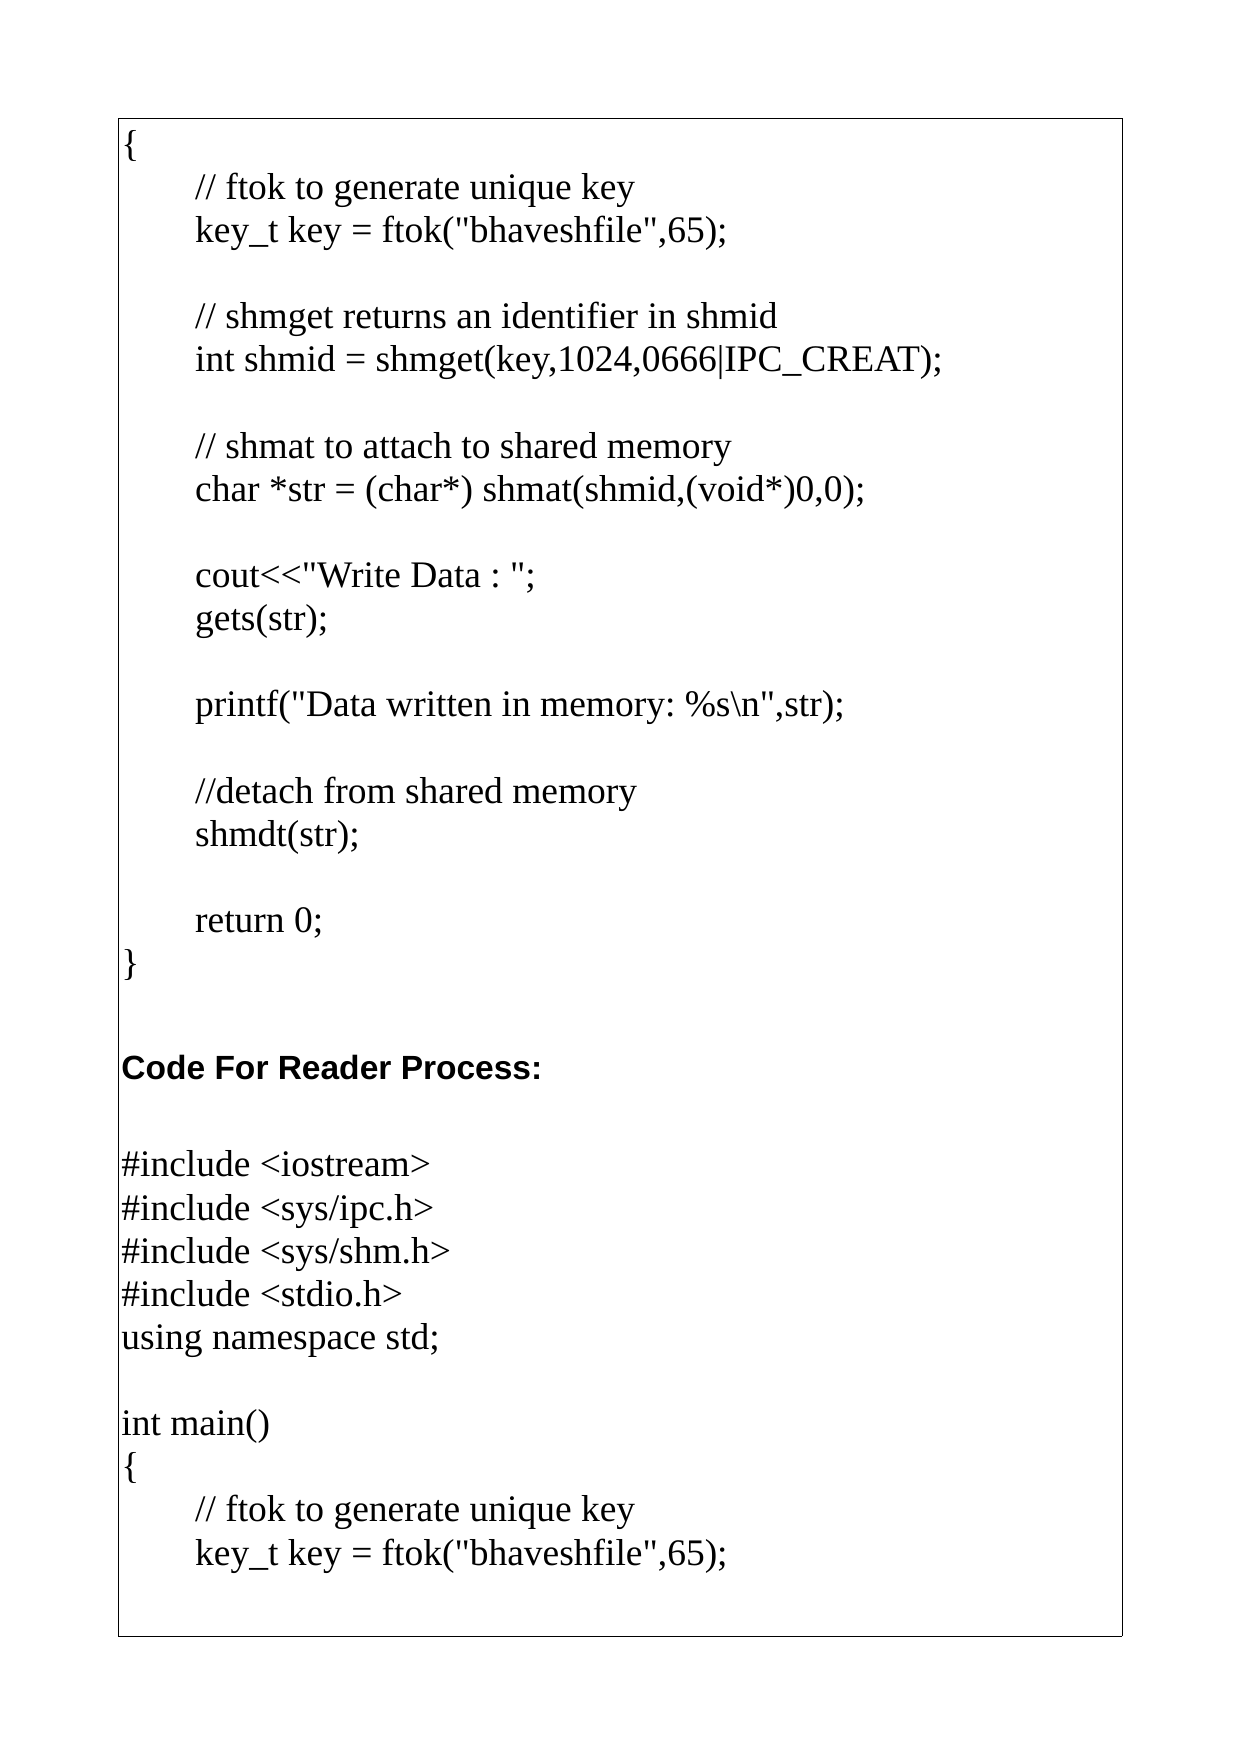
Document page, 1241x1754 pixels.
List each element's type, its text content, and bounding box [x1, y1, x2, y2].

text #include <iostream> [121, 1142, 1119, 1185]
text // shmget returns an identifier in shmid [121, 294, 1119, 337]
text #include <stdio.h> [121, 1271, 1119, 1314]
text key_t key = ftok("bhaveshfile",65); [121, 207, 1119, 251]
text // ftok to generate unique key [121, 164, 1119, 207]
text int main() [121, 1401, 1119, 1444]
text gets(str); [121, 596, 1119, 639]
text #include <sys/ipc.h> [121, 1185, 1119, 1228]
text { [121, 121, 1119, 164]
text // shmat to attach to shared memory [121, 423, 1119, 466]
text return 0; [121, 897, 1119, 941]
text #include <sys/shm.h> [121, 1228, 1119, 1271]
text char *str = (char*) shmat(shmid,(void*)0,0); [121, 466, 1119, 509]
text { [121, 1444, 1119, 1487]
text printf("Data written in memory: %s\n",str); [121, 682, 1119, 725]
text int shmid = shmget(key,1024,0666|IPC_CREAT); [121, 337, 1119, 380]
subtitle Code For Reader Process: [121, 1048, 1119, 1086]
text using namespace std; [121, 1314, 1119, 1357]
text // ftok to generate unique key [121, 1487, 1119, 1530]
text shmdt(str); [121, 811, 1119, 854]
text cout<<"Write Data : "; [121, 552, 1119, 596]
text } [121, 941, 1119, 984]
text //detach from shared memory [121, 768, 1119, 811]
text key_t key = ftok("bhaveshfile",65); [121, 1530, 1119, 1573]
